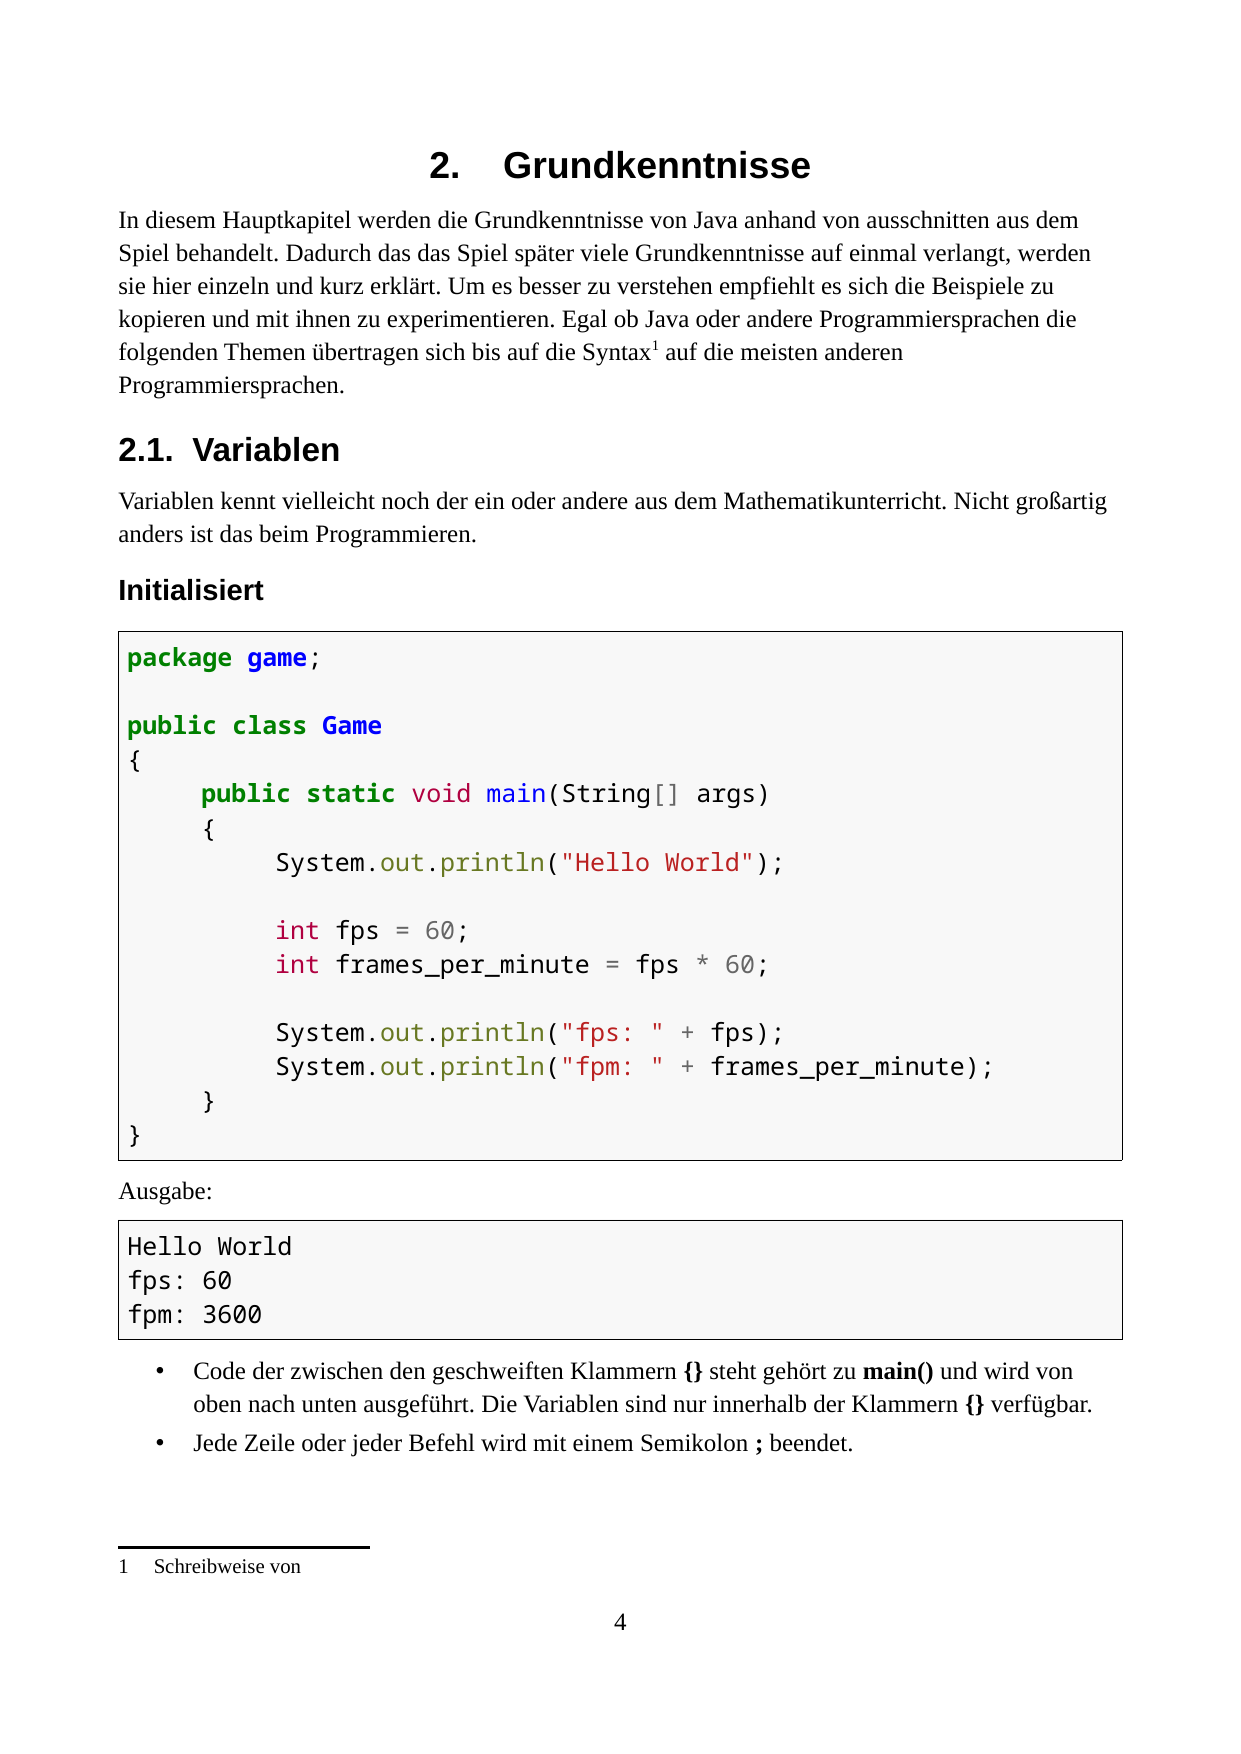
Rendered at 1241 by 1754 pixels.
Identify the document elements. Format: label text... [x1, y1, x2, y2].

subtitle Initialisiert [94, 573, 1122, 607]
text In diesem Hauptkapitel werden die Grundkenntnisse von Java anhand von ausschnitten aus dem Spiel behandelt. Dadurch das das Spiel später viele Grundkenntnisse auf einmal verlangt, werden sie hier einzeln und kurz erklärt. Um es besser zu verstehen empfiehlt es sich die Beispiele zu kopieren und mit ihnen zu experimentieren. Egal ob Java oder andere Programmiersprachen die folgenden Themen übertragen sich bis auf die Syntax auf die meisten anderen Programmiersprachen. [118, 205, 1122, 398]
text System.out.println("Hello World"); [127, 844, 1113, 878]
list Jede Zeile oder jeder Befehl wird mit einem Semikolon ; beendet. [156, 1428, 1122, 1456]
text Hello World [127, 1228, 1113, 1262]
text public static void main(String[] args) [127, 776, 1113, 810]
text } [127, 1083, 1113, 1117]
subtitle Variablen [118, 429, 1122, 468]
text System.out.println("fps: " + fps); [127, 1014, 1113, 1049]
text } [127, 1117, 1113, 1151]
text public class Game [127, 708, 1113, 742]
text Schreibweise von [118, 1553, 1122, 1578]
text package game; [127, 640, 1113, 674]
text Variablen kennt vielleicht noch der ein oder andere aus dem Mathematikunterricht. Nicht großartig anders ist das beim Programmieren. [118, 486, 1122, 548]
text { [127, 810, 1113, 844]
text System.out.println("fpm: " + frames_per_minute); [127, 1049, 1113, 1083]
text [118, 625, 1122, 631]
text int frames_per_minute = fps * 60; [127, 946, 1113, 981]
text int fps = 60; [127, 912, 1113, 946]
list Code der zwischen den geschweiften Klammern {} steht gehört zu main() und wird von oben nach unten ausgeführt. Die Variablen sind nur innerhalb der Klammern {} verfügbar. [156, 1340, 1122, 1417]
text { [127, 742, 1113, 776]
text fpm: 3600 [127, 1297, 1113, 1331]
text fps: 60 [127, 1262, 1113, 1297]
subtitle Grundkenntnisse [118, 143, 1122, 186]
text Ausgabe: [118, 1161, 1122, 1205]
